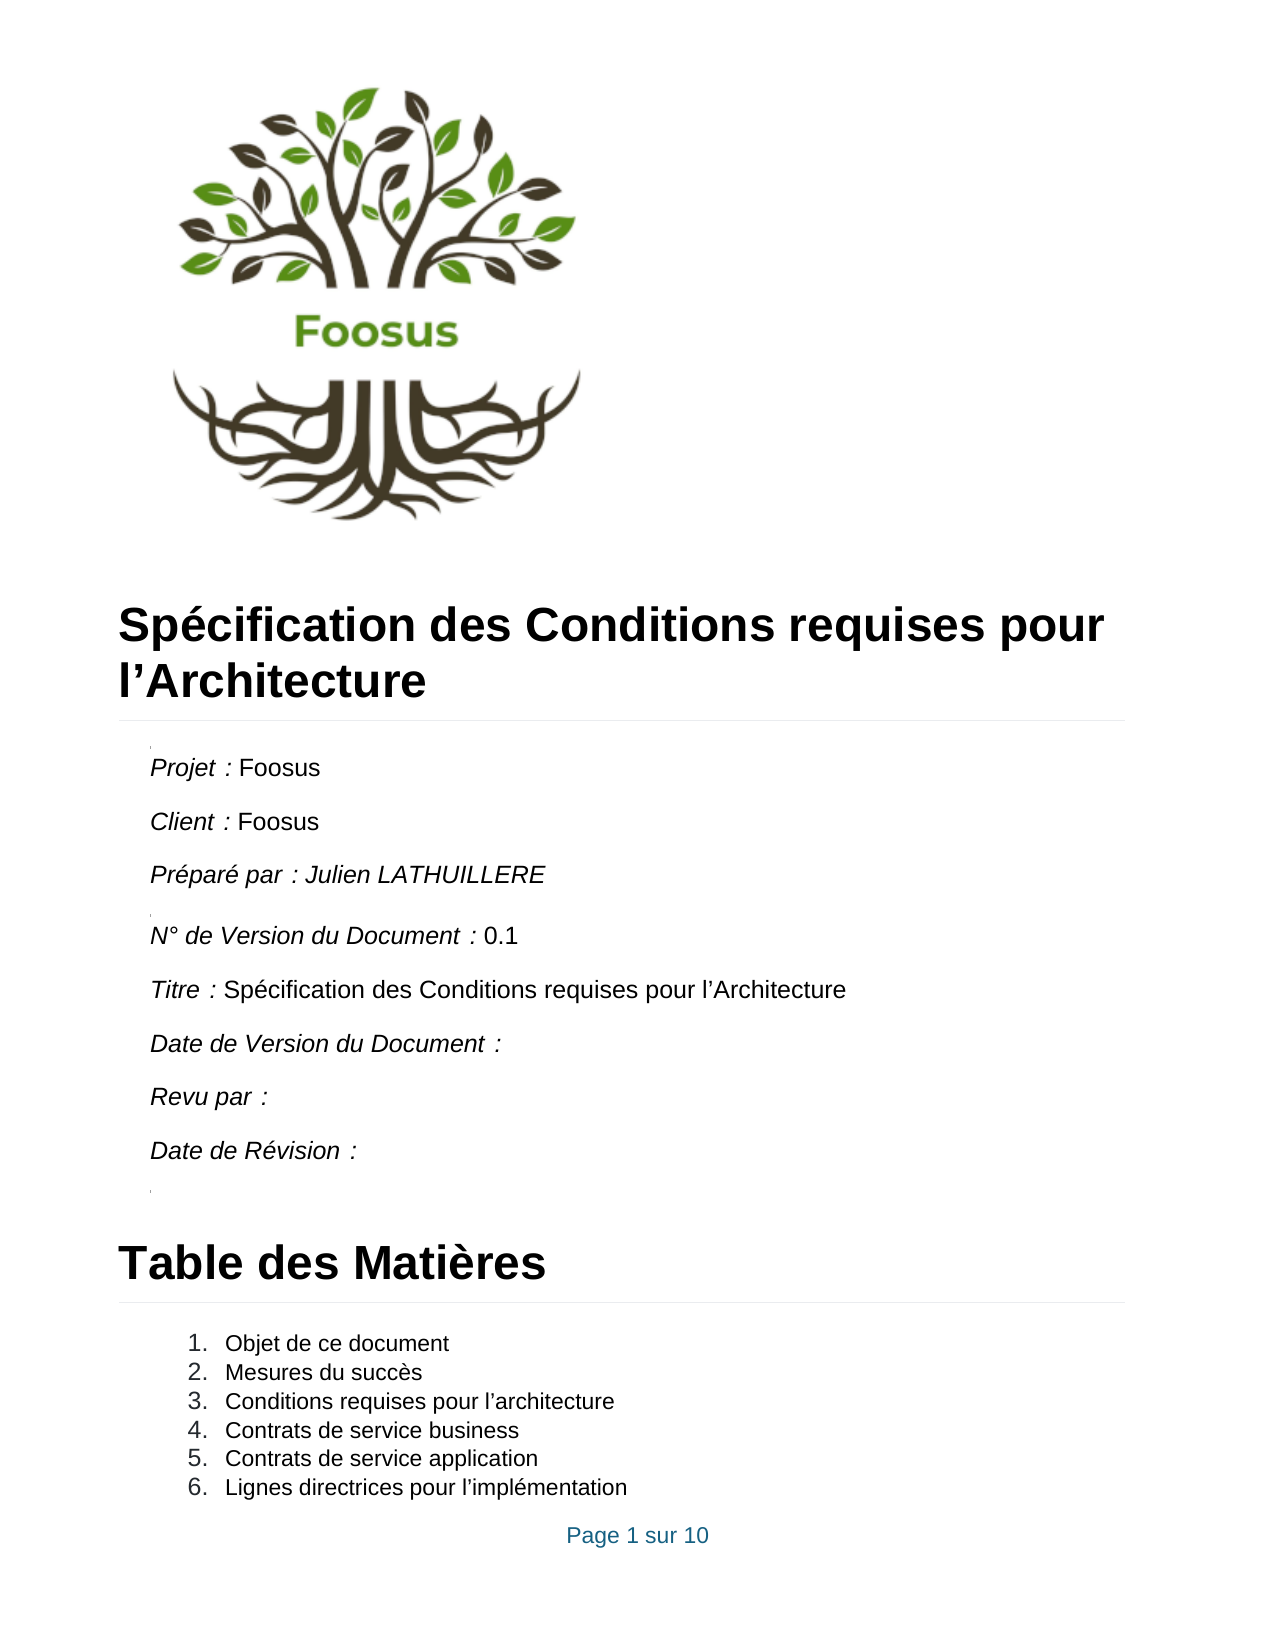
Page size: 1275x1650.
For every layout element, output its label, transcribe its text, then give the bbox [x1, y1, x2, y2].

list Objet de ce document [187, 1328, 1125, 1357]
text N° de Version du Document : 0.1 [150, 921, 1125, 950]
list Lignes directrices pour l’implémentation [187, 1472, 1125, 1501]
text Titre : Spécification des Conditions requises pour l’Architecture [150, 975, 1125, 1004]
text Projet : Foosus [150, 753, 1125, 782]
list Contrats de service application [187, 1443, 1125, 1472]
text Date de Révision : [150, 1136, 1125, 1165]
list Contrats de service business [187, 1415, 1125, 1443]
subtitle Spécification des Conditions requises pour l’Architecture [119, 597, 1125, 720]
text Client : Foosus [150, 807, 1125, 836]
subtitle Table des Matières [119, 1234, 1125, 1302]
list Conditions requises pour l’architecture [187, 1386, 1125, 1415]
text Préparé par : Julien LATHUILLERE [150, 861, 1125, 889]
list Mesures du succès [187, 1357, 1125, 1386]
text Revu par : [150, 1082, 1125, 1111]
text Date de Version du Document : [150, 1029, 1125, 1057]
